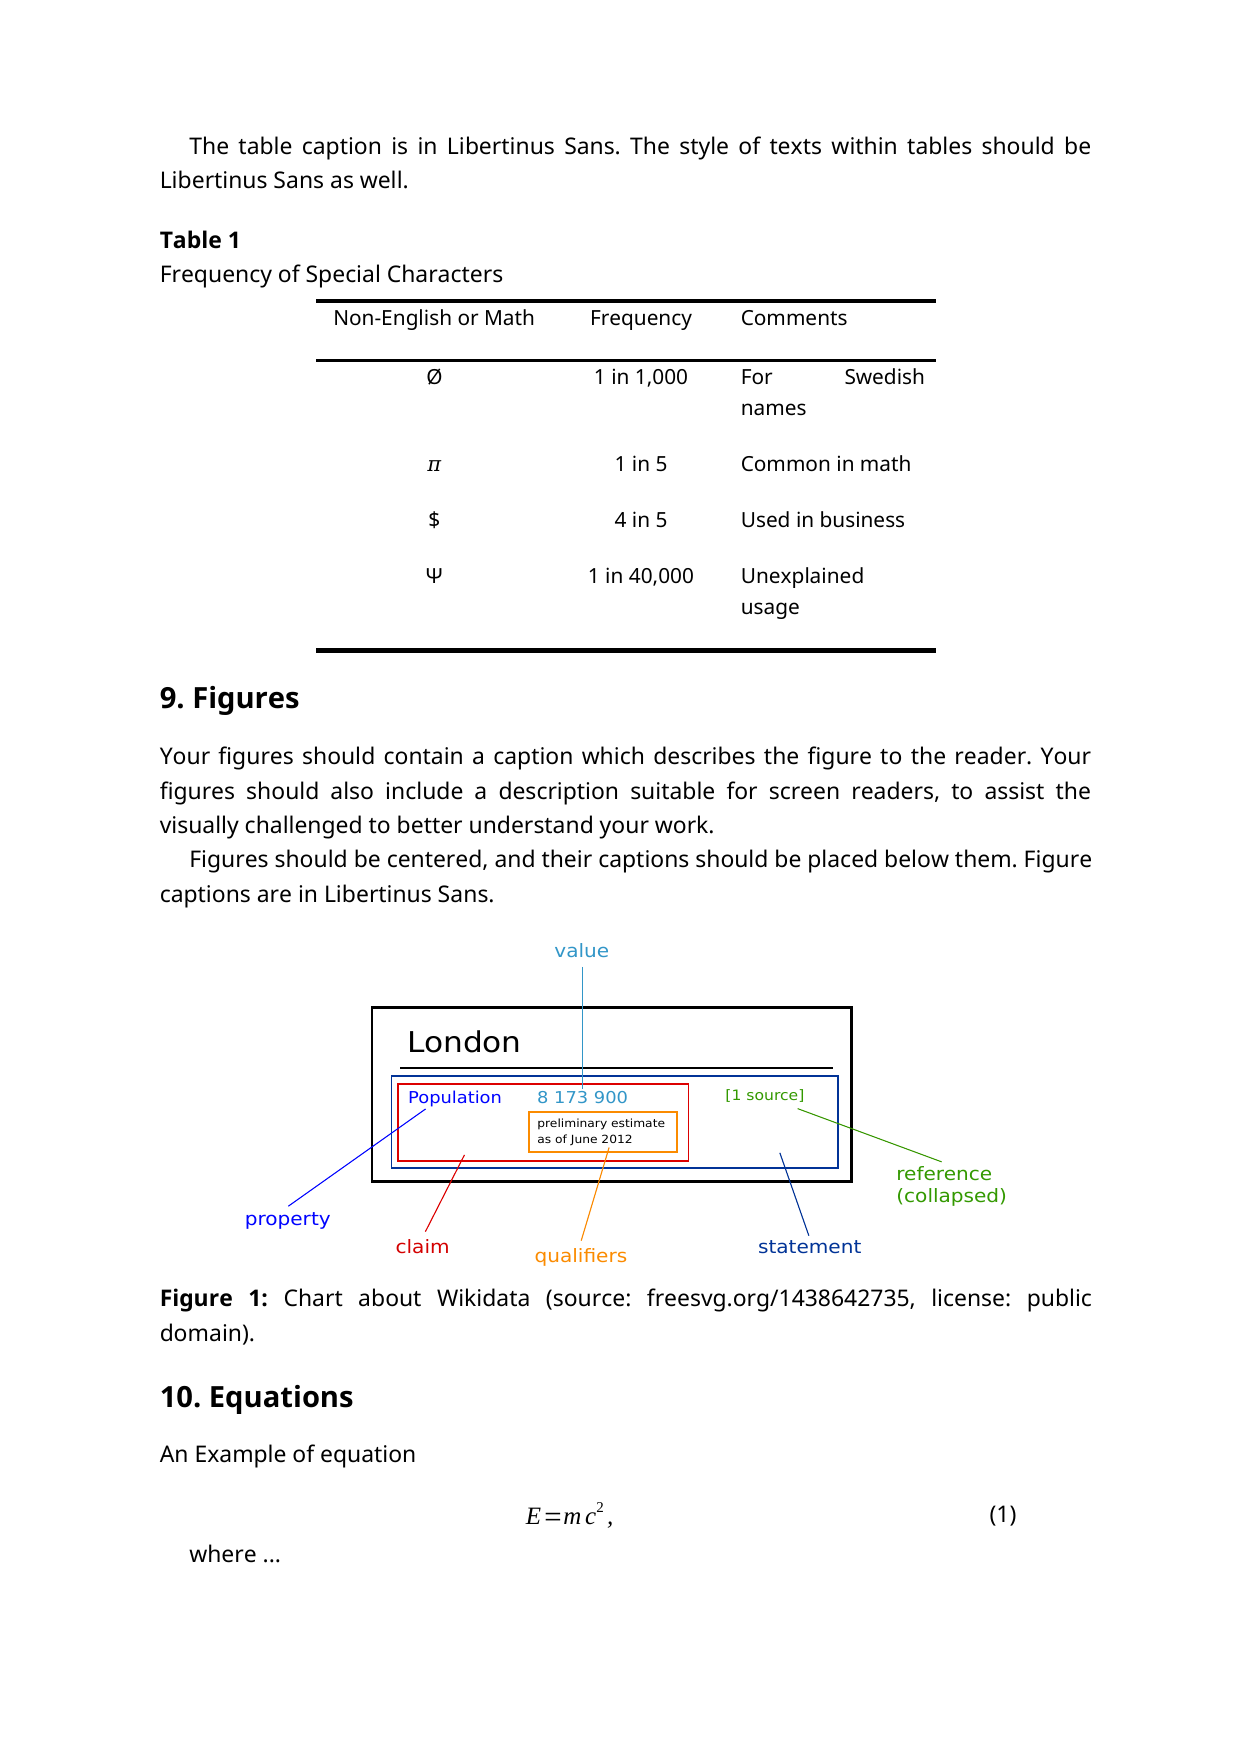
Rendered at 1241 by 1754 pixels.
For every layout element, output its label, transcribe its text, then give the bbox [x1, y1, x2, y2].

table_cell Unexplained usage [729, 561, 936, 648]
text The table caption is in Libertinus Sans. The style of texts within tables should be Libertinus Sans as well. [159, 130, 1093, 196]
subtitle Figures [159, 678, 1093, 717]
text where ... [159, 1538, 1093, 1569]
table_header [160, 1498, 978, 1538]
subtitle Equations [159, 1376, 1093, 1416]
table_cell Ψ [316, 561, 552, 648]
table_cell Used in business [729, 505, 936, 561]
table_cell 1 in 40,000 [552, 561, 729, 648]
text Figure 1: Chart about Wikidata (source: freesvg.org/1438642735, license: public domain). [159, 1282, 1093, 1348]
table_cell $ [316, 505, 552, 561]
table_cell For Swedish names [729, 362, 936, 449]
table_cell 𝜋 [316, 449, 552, 505]
table_header Frequency [552, 303, 729, 359]
table_cell Common in math [729, 449, 936, 505]
text Your figures should contain a caption which describes the figure to the reader. Your figures should also include a description suitable for screen readers, to assist the visually challenged to better understand your work. [159, 740, 1093, 840]
text Frequency of Special Characters [159, 258, 1093, 289]
text Figures should be centered, and their captions should be placed below them. Figure captions are in Libertinus Sans. [159, 843, 1093, 909]
table_cell 1 in 1,000 [552, 362, 729, 449]
table_cell Ø [316, 362, 552, 449]
table_cell 1 in 5 [552, 449, 729, 505]
text Table 1 [159, 224, 1093, 255]
text An Example of equation [159, 1438, 1093, 1470]
table_header Non-English or Math [316, 303, 552, 359]
table_cell 4 in 5 [552, 505, 729, 561]
table_header (1) [978, 1498, 1045, 1538]
table_header Comments [729, 303, 936, 359]
